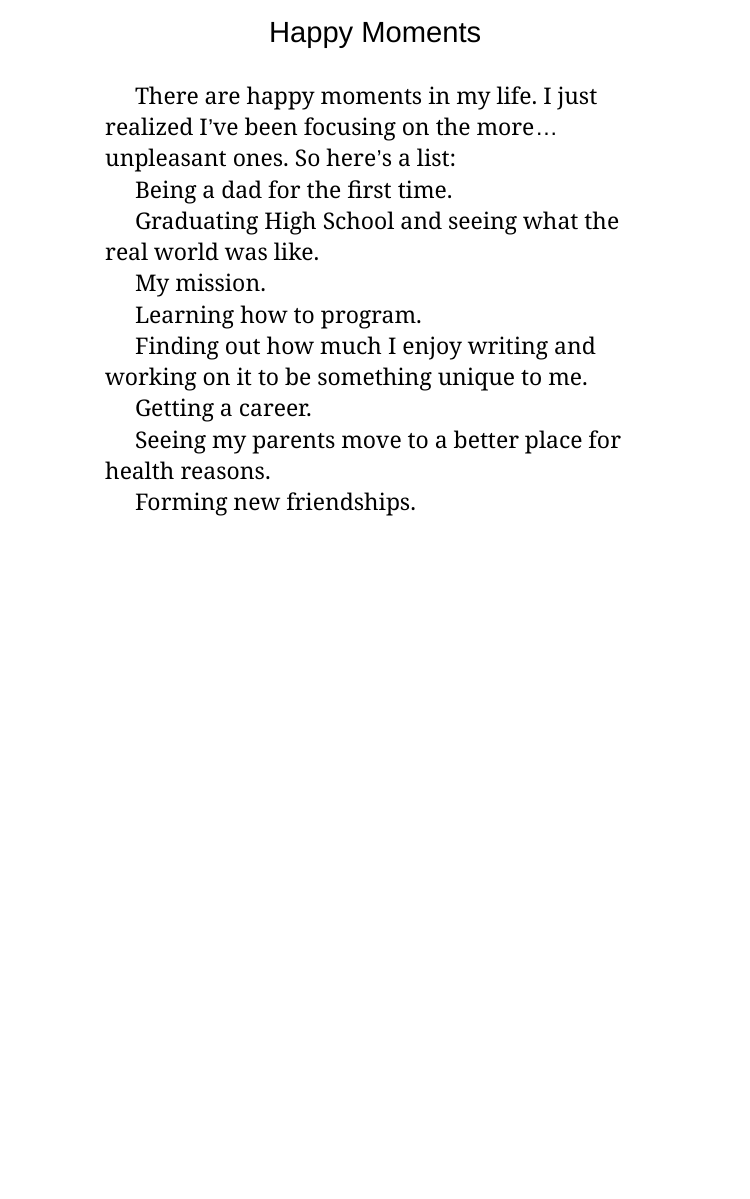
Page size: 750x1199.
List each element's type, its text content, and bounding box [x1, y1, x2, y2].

text Learning how to program. [105, 298, 645, 330]
text There are happy moments in my life. I just realized I’ve been focusing on the more…unpleasant ones. So here’s a list: [105, 80, 645, 173]
text Happy Moments [105, 15, 645, 48]
text Graduating High School and seeing what the real world was like. [105, 205, 645, 267]
text Seeing my parents move to a better place for health reasons. [105, 423, 645, 486]
text Being a dad for the first time. [105, 173, 645, 205]
text My mission. [105, 267, 645, 298]
text Forming new friendships. [105, 486, 645, 517]
text Finding out how much I enjoy writing and working on it to be something unique to me. [105, 330, 645, 392]
text Getting a career. [105, 392, 645, 423]
